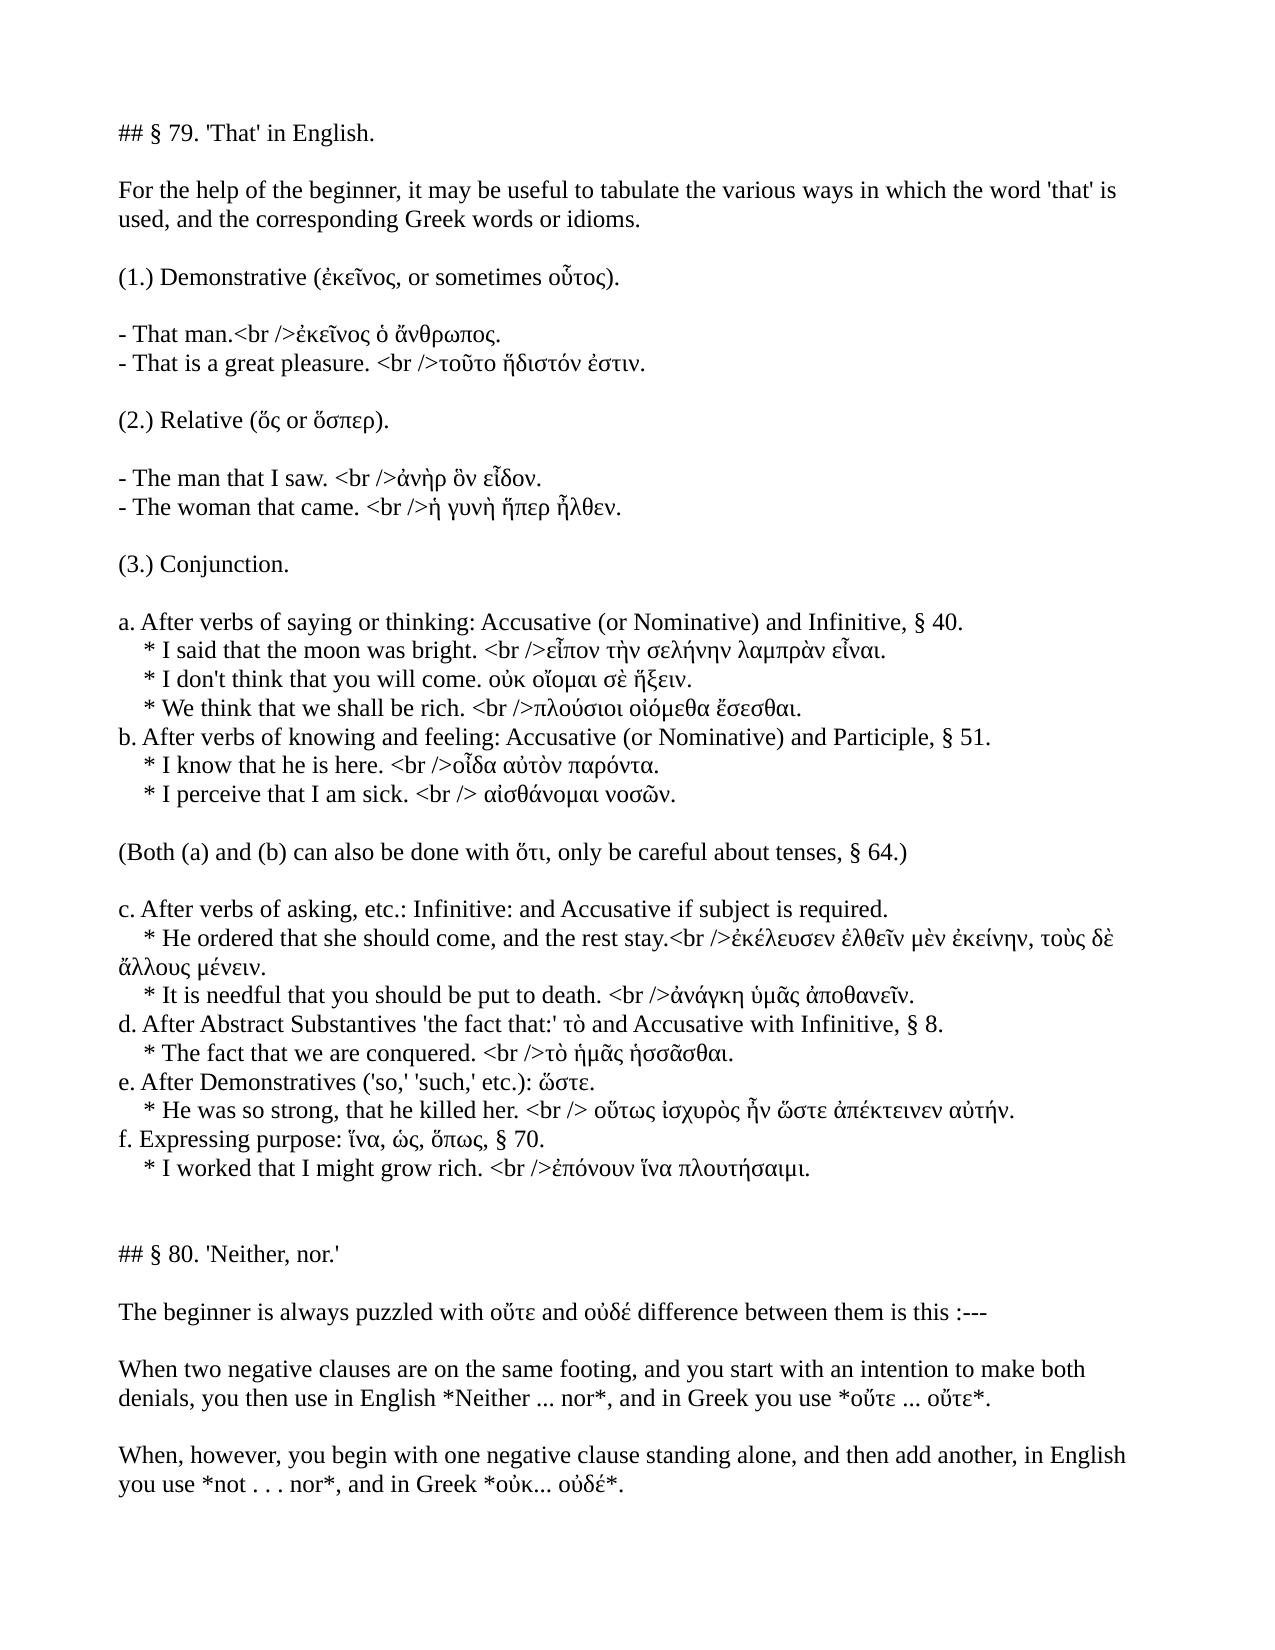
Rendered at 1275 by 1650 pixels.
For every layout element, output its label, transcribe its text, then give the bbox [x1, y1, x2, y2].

text - That is a great pleasure. <br />τοῦτο ἥδιστόν ἐστιν. [118, 348, 1157, 377]
text ## § 79. 'That' in English. [118, 118, 1157, 147]
text * I know that he is here. <br />οἶδα αὐτὸν παρόντα. [118, 751, 1157, 779]
text * We think that we shall be rich. <br />πλούσιοι οἰόμεθα ἔσεσθαι. [118, 693, 1157, 722]
text The beginner is always puzzled with οὔτε and οὐδέ difference between them is this :--- [118, 1297, 1157, 1326]
text When, however, you begin with one negative clause standing alone, and then add another, in English you use *not . . . nor*, and in Greek *οὐκ... οὐδέ*. [118, 1441, 1157, 1498]
text * He ordered that she should come, and the rest stay.<br />ἐκέλευσεν ἐλθεῖν μὲν ἐκείνην, τοὺς δὲ ἄλλους μένειν. [118, 923, 1157, 981]
text - That man.<br />ἐκεῖνος ὁ ἄνθρωπος. [118, 319, 1157, 348]
text e. After Demonstratives ('so,' 'such,' etc.): ὥστε. [118, 1067, 1157, 1096]
text * It is needful that you should be put to death. <br />ἀνάγκη ὑμᾶς ἀποθανεῖν. [118, 981, 1157, 1009]
text * He was so strong, that he killed her. <br /> οὕτως ἰσχυρὸς ἦν ὥστε ἀπέκτεινεν αὐτήν. [118, 1096, 1157, 1124]
text - The man that I saw. <br />ἀνὴρ ὃν εἶδον. [118, 463, 1157, 492]
text * The fact that we are conquered. <br />τὸ ἡμᾶς ἡσσᾶσθαι. [118, 1038, 1157, 1067]
text When two negative clauses are on the same footing, and you start with an intention to make both denials, you then use in English *Neither ... nor*, and in Greek you use *οὔτε ... οὔτε*. [118, 1354, 1157, 1412]
text * I perceive that I am sick. <br /> αἰσθάνομαι νοσῶν. [118, 779, 1157, 808]
text f. Expressing purpose: ἵνα, ὡς, ὅπως, § 70. [118, 1124, 1157, 1153]
text (Both (a) and (b) can also be done with ὅτι, only be careful about tenses, § 64.) [118, 837, 1157, 866]
text - The woman that came. <br />ἡ γυνὴ ἥπερ ἦλθεν. [118, 492, 1157, 521]
text For the help of the beginner, it may be useful to tabulate the various ways in which the word 'that' is used, and the corresponding Greek words or idioms. [118, 176, 1157, 233]
text d. After Abstract Substantives 'the fact that:' τὸ and Accusative with Infinitive, § 8. [118, 1009, 1157, 1038]
text (3.) Conjunction. [118, 549, 1157, 578]
text c. After verbs of asking, etc.: Infinitive: and Accusative if subject is required. [118, 894, 1157, 923]
text b. After verbs of knowing and feeling: Accusative (or Nominative) and Participle, § 51. [118, 722, 1157, 751]
text ## § 80. 'Neither, nor.' [118, 1239, 1157, 1268]
text * I don't think that you will come. οὐκ οἴομαι σὲ ἥξειν. [118, 664, 1157, 693]
text * I said that the moon was bright. <br />εἶπον τὴν σελήνην λαμπρὰν εἶναι. [118, 636, 1157, 664]
text * I worked that I might grow rich. <br />ἐπόνουν ἵνα πλουτήσαιμι. [118, 1153, 1157, 1182]
text a. After verbs of saying or thinking: Accusative (or Nominative) and Infinitive, § 40. [118, 607, 1157, 636]
text (2.) Relative (ὅς or ὅσπερ). [118, 406, 1157, 434]
text (1.) Demonstrative (ἐκεῖνος, or sometimes οὗτος). [118, 262, 1157, 291]
